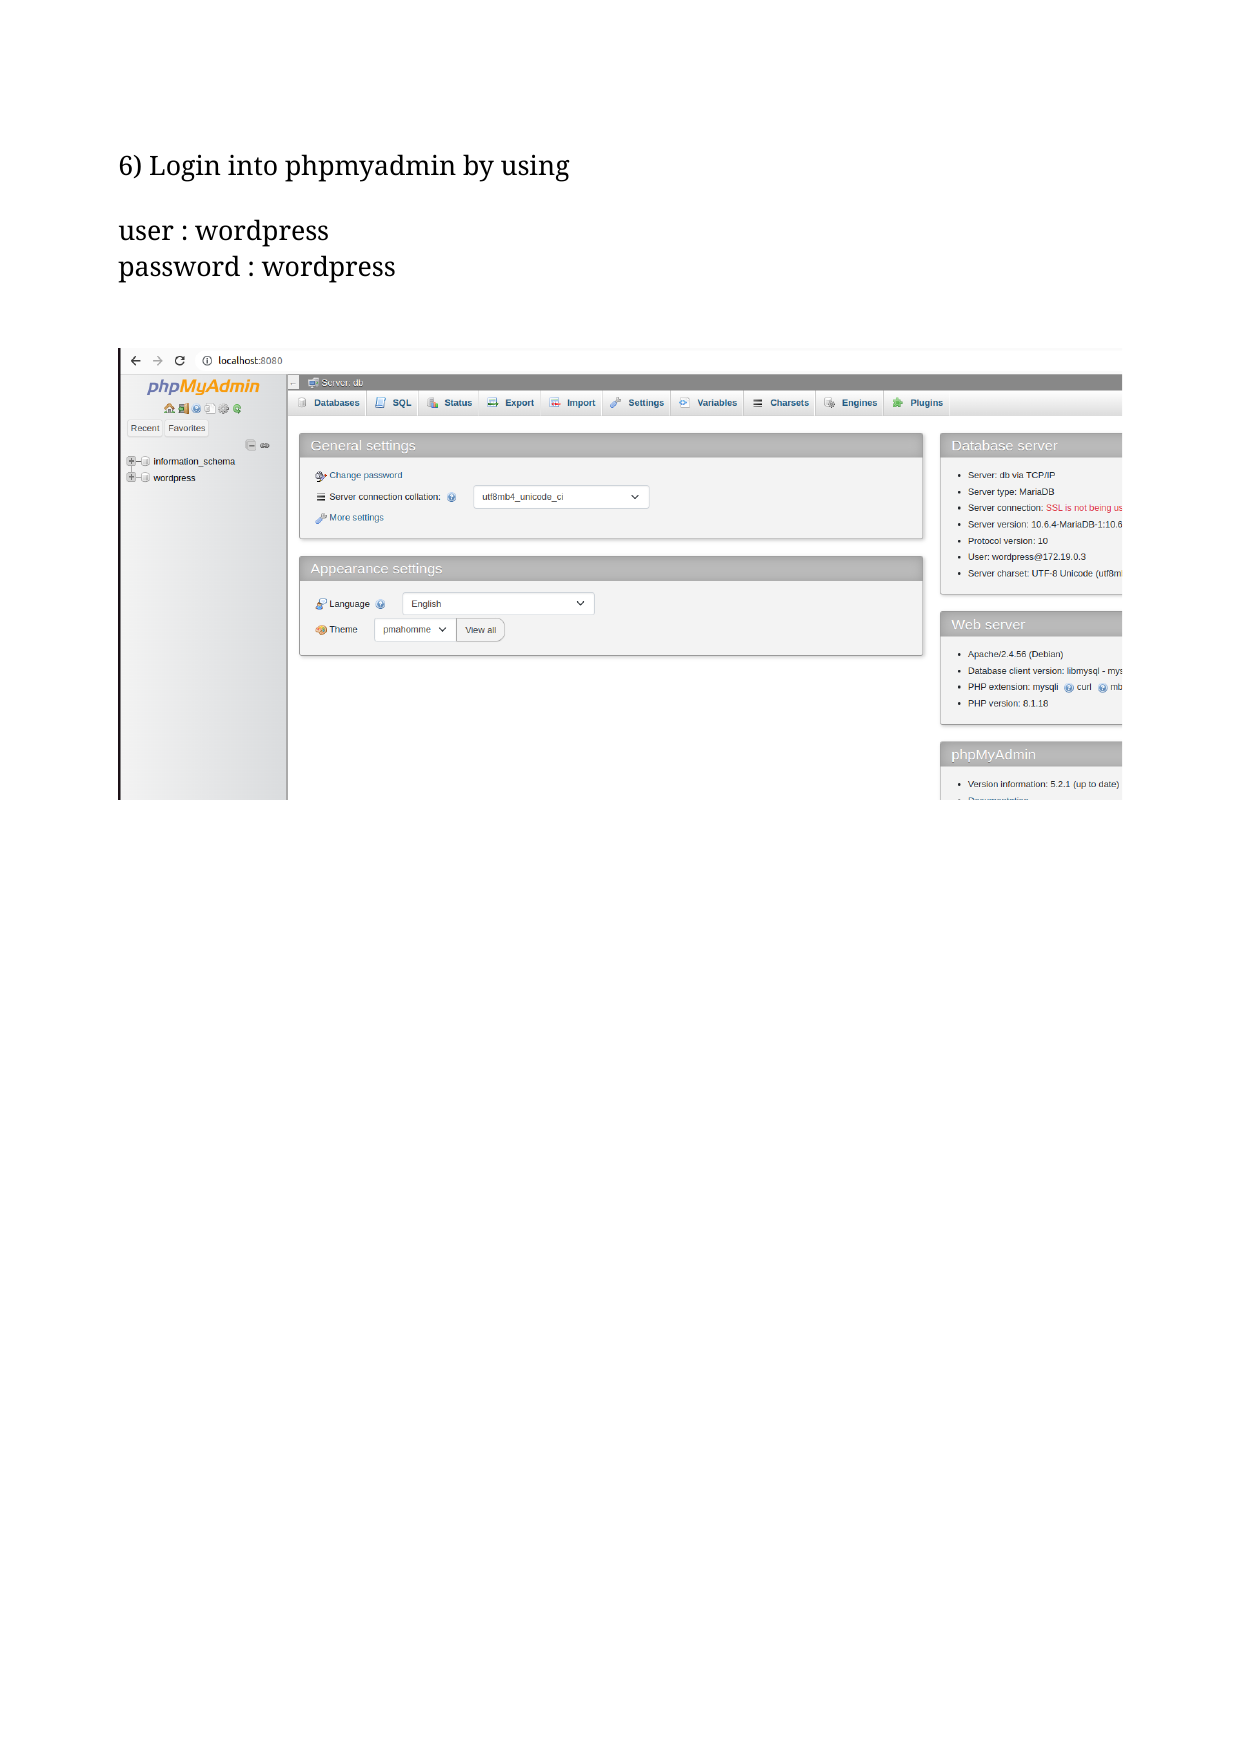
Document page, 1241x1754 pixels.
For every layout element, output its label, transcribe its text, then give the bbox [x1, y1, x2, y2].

text user : wordpress [118, 212, 1122, 248]
picture [118, 348, 1123, 800]
text password : wordpress [118, 248, 1122, 284]
text 6) Login into phpmyadmin by using [118, 147, 1122, 183]
